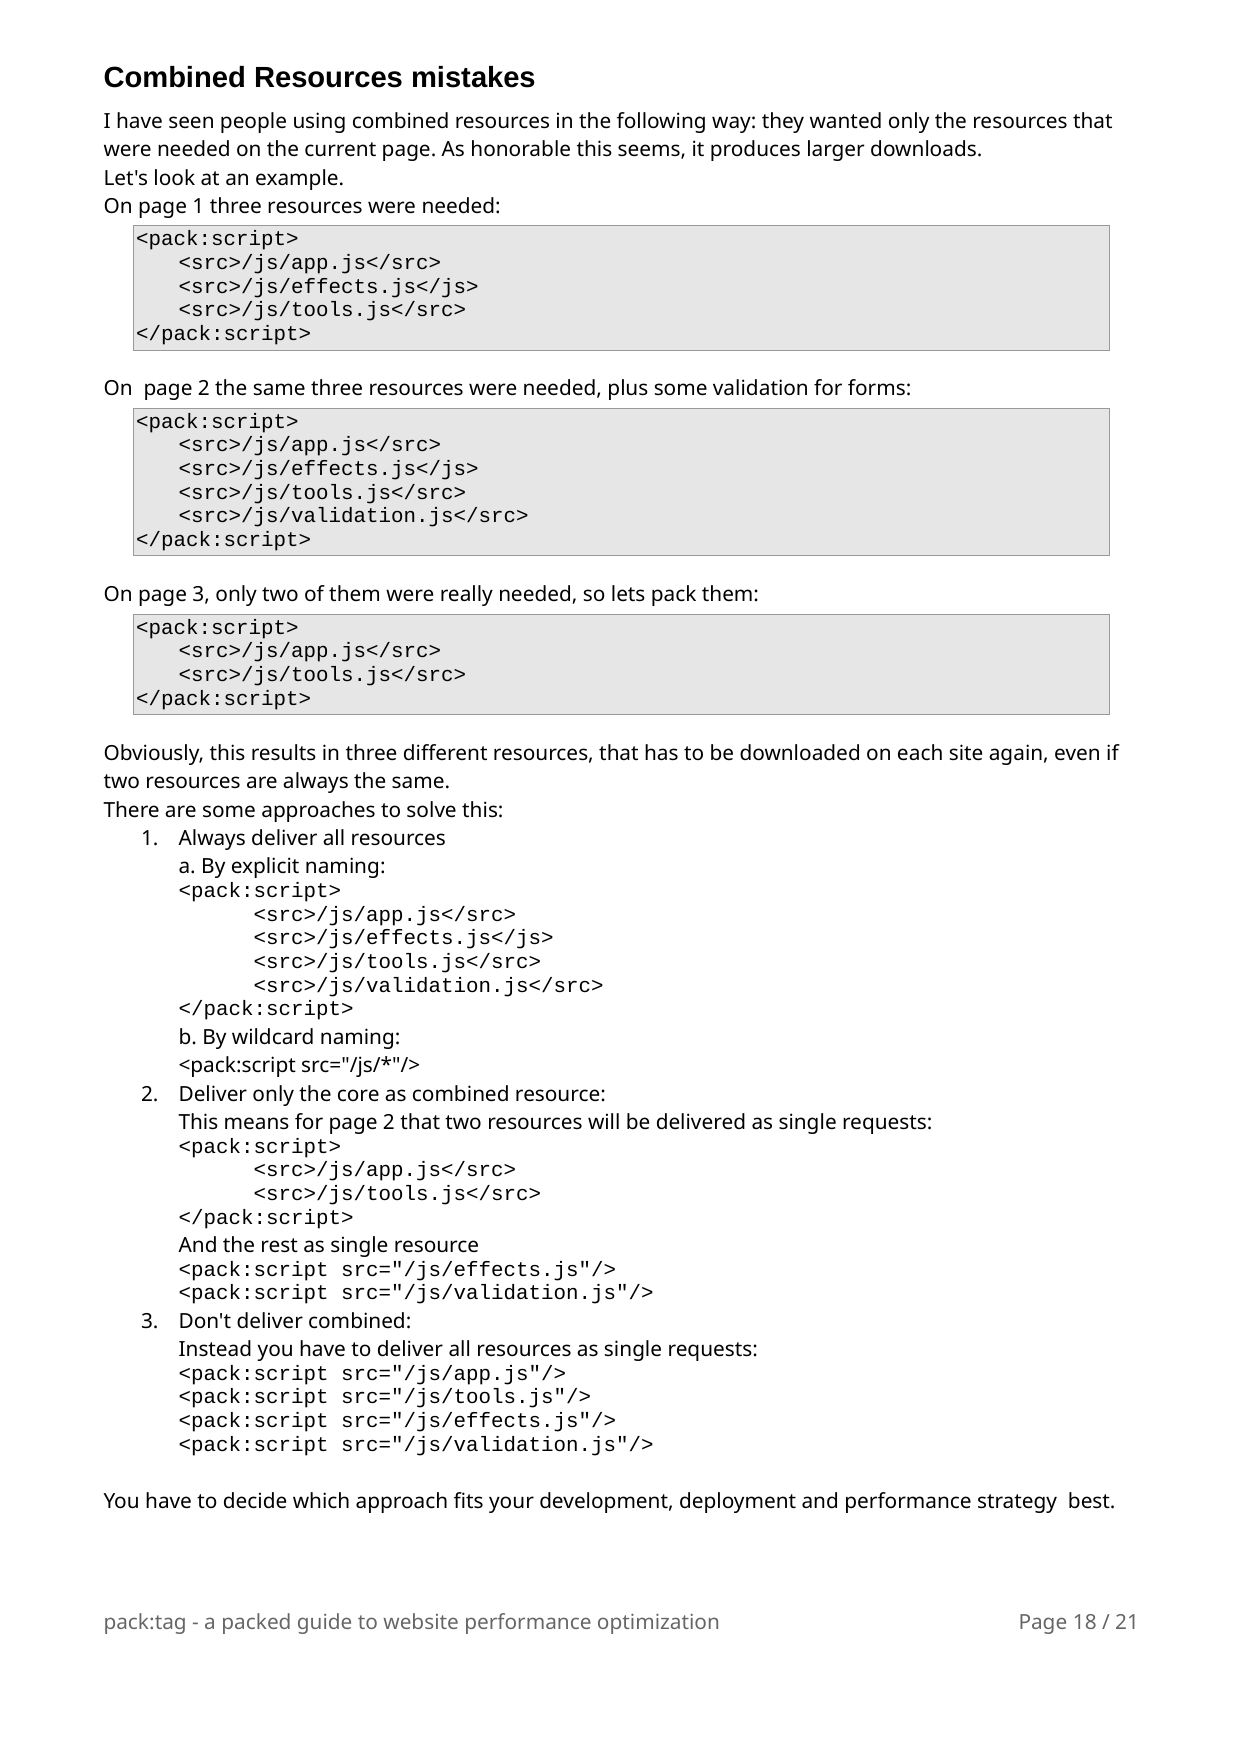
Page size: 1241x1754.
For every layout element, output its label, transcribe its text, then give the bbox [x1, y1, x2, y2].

text <pack:script> <src>/js/app.js</src> <src>/js/tools.js</src> </pack:script> [134, 615, 1109, 714]
list Always deliver all resources a. By explicit naming: <pack:script> <src>/js/app.js</src> <src>/js/effects.js</js> <src>/js/tools.js</src> <src>/js/validation.js</src> </pack:script> b. By wildcard naming: <pack:script src="/js/*"/> [141, 823, 1139, 1079]
text There are some approaches to solve this: [103, 795, 1139, 823]
text I have seen people using combined resources in the following way: they wanted only the resources that were needed on the current page. As honorable this seems, it produces larger downloads. [103, 106, 1139, 163]
text On page 2 the same three resources were needed, plus some validation for forms: [103, 373, 1139, 402]
text Let's look at an example. [103, 163, 1139, 191]
text You have to decide which approach fits your development, deployment and performance strategy best. [103, 1486, 1139, 1514]
subtitle Combined Resources mistakes [103, 60, 1139, 93]
list Deliver only the core as combined resource: This means for page 2 that two resources will be delivered as single requests: <pack:script> <src>/js/app.js</src> <src>/js/tools.js</src> </pack:script> And the rest as single resource <pack:script src="/js/effects.js"/> <pack:script src="/js/validation.js"/> [141, 1079, 1139, 1306]
list Don't deliver combined: Instead you have to deliver all resources as single requests: <pack:script src="/js/app.js"/> <pack:script src="/js/tools.js"/> <pack:script src="/js/effects.js"/> <pack:script src="/js/validation.js"/> [141, 1306, 1139, 1457]
text Obviously, this results in three different resources, that has to be downloaded on each site again, even if two resources are always the same. [103, 738, 1139, 795]
text <pack:script> <src>/js/app.js</src> <src>/js/effects.js</js> <src>/js/tools.js</src> </pack:script> [134, 226, 1109, 350]
text On page 1 three resources were needed: [103, 191, 1139, 219]
text <pack:script> <src>/js/app.js</src> <src>/js/effects.js</js> <src>/js/tools.js</src> <src>/js/validation.js</src> </pack:script> [134, 409, 1109, 555]
text On page 3, only two of them were really needed, so lets pack them: [103, 579, 1139, 608]
